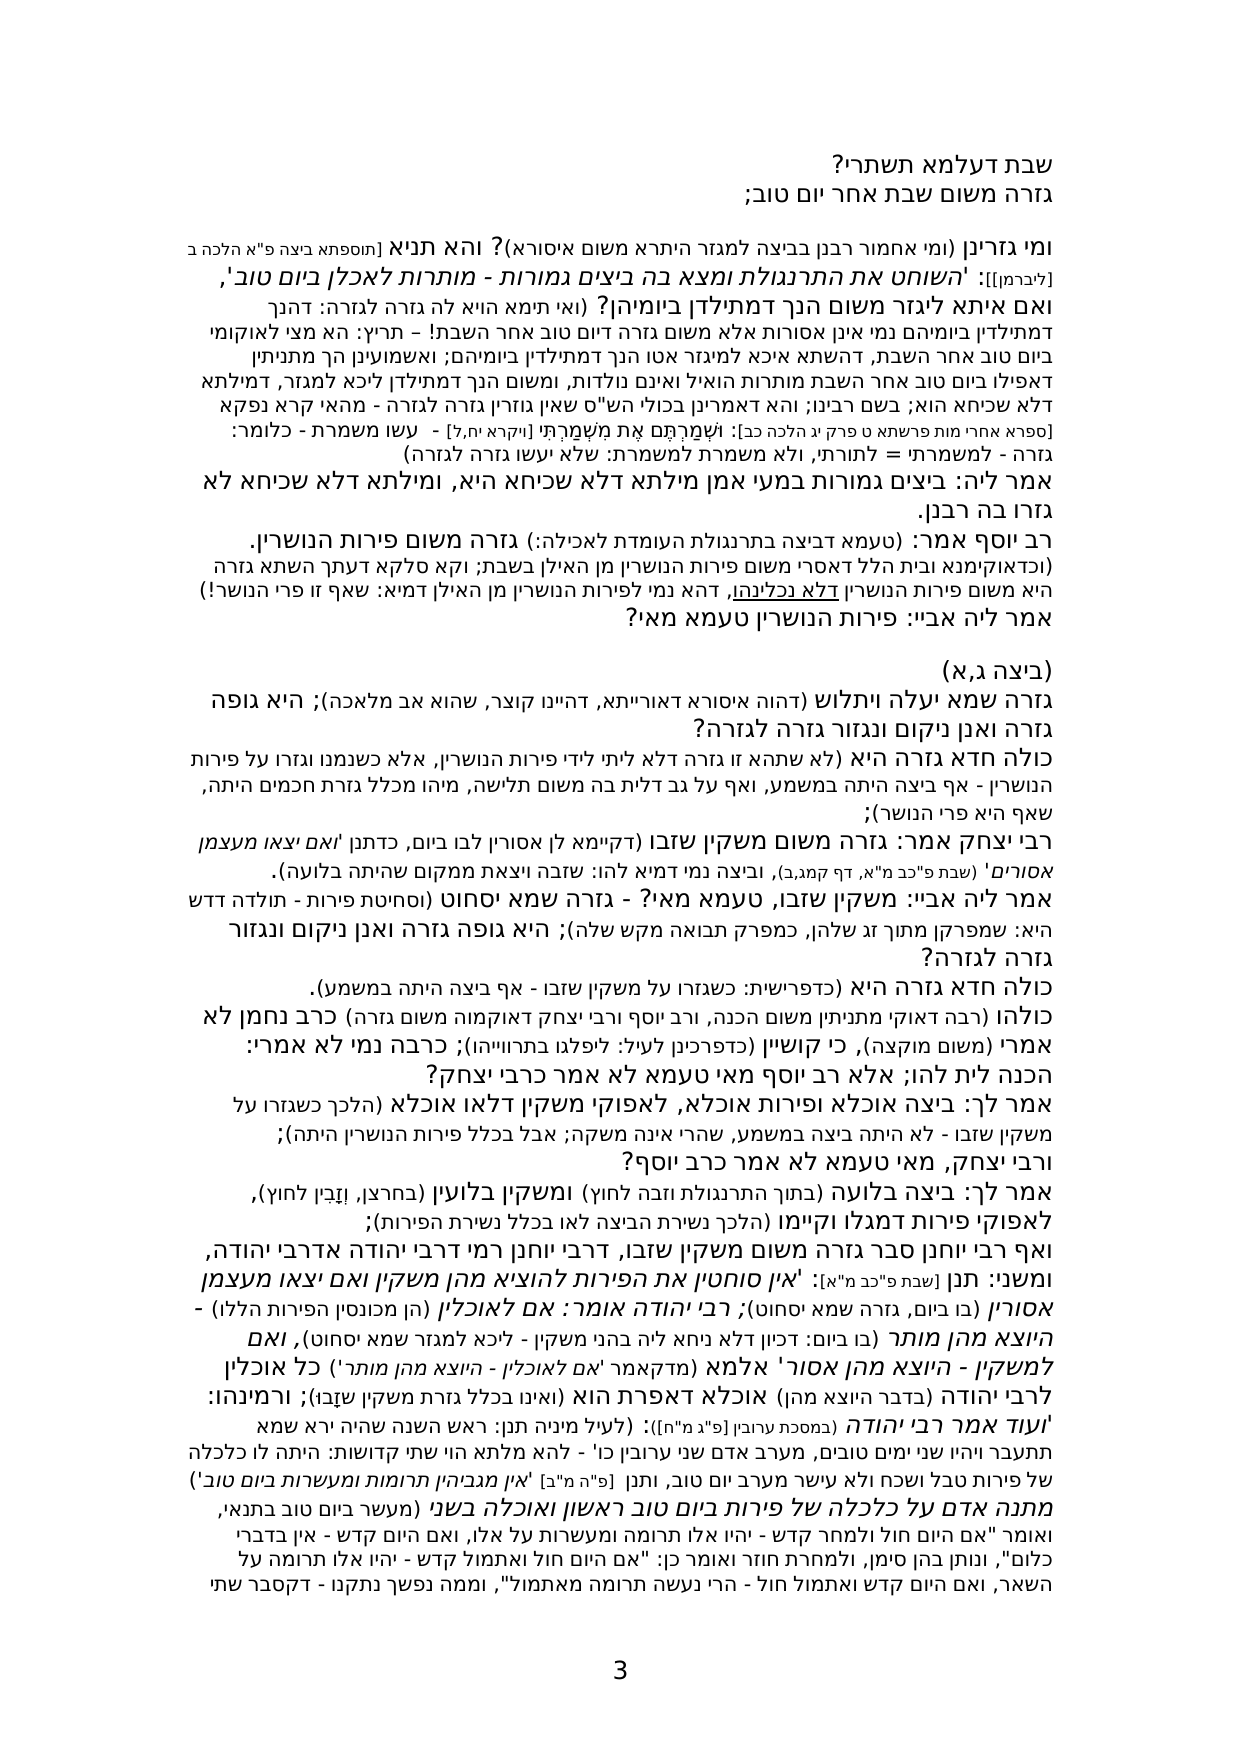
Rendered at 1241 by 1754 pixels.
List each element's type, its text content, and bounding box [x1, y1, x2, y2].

text ואף רבי יוחנן סבר גזרה משום משקין שזבו, דרבי יוחנן רמי דרבי יהודה אדרבי יהודה, ומשני: תנן [שבת פ"כב מ"א]: 'אין סוחטין את הפירות להוציא מהן משקין ואם יצאו מעצמן אסורין (בו ביום, גזרה שמא יסחוט); רבי יהודה אומר: אם לאוכלין (הן מכונסין הפירות הללו) - היוצא מהן מותר (בו ביום: דכיון דלא ניחא ליה בהני משקין - ליכא למגזר שמא יסחוט), ואם למשקין - היוצא מהן אסור' אלמא (מדקאמר 'אם לאוכלין - היוצא מהן מותר') כל אוכלין לרבי יהודה (בדבר היוצא מהן) אוכלא דאפרת הוא (ואינו בכלל גזרת משקין שזָבוּ); ורמינהו: 'ועוד אמר רבי יהודה (במסכת ערובין [פ"ג מ"ח]): (לעיל מיניה תנן: ראש השנה שהיה ירא שמא תתעבר ויהיו שני ימים טובים, מערב אדם שני ערובין כו' - להא מלתא הוי שתי קדושות: היתה לו כלכלה של פירות טבל ושכח ולא עישר מערב יום טוב, ותנן [פ"ה מ"ב] 'אין מגביהין תרומות ומעשרות ביום טוב') מתנה אדם על כלכלה של פירות ביום טוב ראשון ואוכלה בשני (מעשר ביום טוב בתנאי, ואומר "אם היום חול ולמחר קדש - יהיו אלו תרומה ומעשרות על אלו, ואם היום קדש - אין בדברי כלום", ונותן בהן סימן, ולמחרת חוזר ואומר כן: "אם היום חול ואתמול קדש - יהיו אלו תרומה על השאר, ואם היום קדש ואתמול חול - הרי נעשה תרומה מאתמול", וממה נפשך נתקנו - דקסבר שתי [187, 1235, 1053, 1596]
text שבת דעלמא תשתרי? [187, 150, 1053, 179]
text רב יוסף אמר: (טעמא דביצה בתרנגולת העומדת לאכילה:) גזרה משום פירות הנושרין. (וכדאוקימנא ובית הלל דאסרי משום פירות הנושרין מן האילן בשבת; וקא סלקא דעתך השתא גזרה היא משום פירות הנושרין דלא נכלינהו, דהא נמי לפירות הנושרין מן האילן דמיא: שאף זו פרי הנושר!) [187, 525, 1053, 603]
text כולה חדא גזרה היא (כדפרישית: כשגזרו על משקין שזבו - אף ביצה היתה במשמע). [187, 972, 1053, 1001]
text אמר לך: ביצה אוכלא ופירות אוכלא, לאפוקי משקין דלאו אוכלא (הלכך כשגזרו על משקין שזבו - לא היתה ביצה במשמע, שהרי אינה משקה; אבל בכלל פירות הנושרין היתה); [187, 1089, 1053, 1147]
text רבי יצחק אמר: גזרה משום משקין שזבו (דקיימא לן אסורין לבו ביום, כדתנן 'ואם יצאו מעצמן אסורים' (שבת פ"כב מ"א, דף קמג,ב), וביצה נמי דמיא להו: שזבה ויצאת ממקום שהיתה בלועה). [187, 826, 1053, 884]
text אמר ליה: ביצים גמורות במעי אמן מילתא דלא שכיחא היא, ומילתא דלא שכיחא לא גזרו בה רבנן. [187, 466, 1053, 525]
text (ביצה ג,א) [187, 656, 1053, 685]
text גזרה משום שבת אחר יום טוב; [187, 179, 1053, 208]
text כולהו (רבה דאוקי מתניתין משום הכנה, ורב יוסף ורבי יצחק דאוקמוה משום גזרה) כרב נחמן לא אמרי (משום מוקצה), כי קושיין (כדפרכינן לעיל: ליפלגו בתרווייהו); כרבה נמי לא אמרי: הכנה לית להו; אלא רב יוסף מאי טעמא לא אמר כרבי יצחק? [187, 1001, 1053, 1089]
text אמר לך: ביצה בלועה (בתוך התרנגולת וזבה לחוץ) ומשקין בלועין (בחרצן, וְזָבִין לחוץ), לאפוקי פירות דמגלו וקיימו (הלכך נשירת הביצה לאו בכלל נשירת הפירות); [187, 1177, 1053, 1235]
text אמר ליה אביי: משקין שזבו, טעמא מאי? - גזרה שמא יסחוט (וסחיטת פירות - תולדה דדש היא: שמפרקן מתוך זג שלהן, כמפרק תבואה מקש שלה); היא גופה גזרה ואנן ניקום ונגזור גזרה לגזרה? [187, 884, 1053, 972]
text אמר ליה אביי: פירות הנושרין טעמא מאי? [187, 603, 1053, 632]
text גזרה שמא יעלה ויתלוש (דהוה איסורא דאורייתא, דהיינו קוצר, שהוא אב מלאכה); היא גופה גזרה ואנן ניקום ונגזור גזרה לגזרה? [187, 685, 1053, 743]
text כולה חדא גזרה היא (לא שתהא זו גזרה דלא ליתי לידי פירות הנושרין, אלא כשנמנו וגזרו על פירות הנושרין - אף ביצה היתה במשמע, ואף על גב דלית בה משום תלישה, מיהו מכלל גזרת חכמים היתה, שאף היא פרי הנושר); [187, 743, 1053, 826]
text ורבי יצחק, מאי טעמא לא אמר כרב יוסף? [187, 1147, 1053, 1177]
text ומי גזרינן (ומי אחמור רבנן בביצה למגזר היתרא משום איסורא)? והא תניא [תוספתא ביצה פ"א הלכה ב [ליברמן]]: 'השוחט את התרנגולת ומצא בה ביצים גמורות - מותרות לאכלן ביום טוב', ואם איתא ליגזר משום הנך דמתילדן ביומיהן? (ואי תימא הויא לה גזרה לגזרה: דהנך דמתילדין ביומיהם נמי אינן אסורות אלא משום גזרה דיום טוב אחר השבת! – תריץ: הא מצי לאוקומי ביום טוב אחר השבת, דהשתא איכא למיגזר אטו הנך דמתילדין ביומיהם; ואשמועינן הך מתניתין דאפילו ביום טוב אחר השבת מותרות הואיל ואינם נולדות, ומשום הנך דמתילדן ליכא למגזר, דמילתא דלא שכיחא הוא; בשם רבינו; והא דאמרינן בכולי הש"ס שאין גוזרין גזרה לגזרה - מהאי קרא נפקא [ספרא אחרי מות פרשתא ט פרק יג הלכה כב]: וּשְׁמַרְתֶּם אֶת מִשְׁמַרְתִּי [ויקרא יח,ל] - עשו משמרת - כלומר: גזרה - למשמרתי = לתורתי, ולא משמרת למשמרת: שלא יעשו גזרה לגזרה) [187, 232, 1053, 466]
